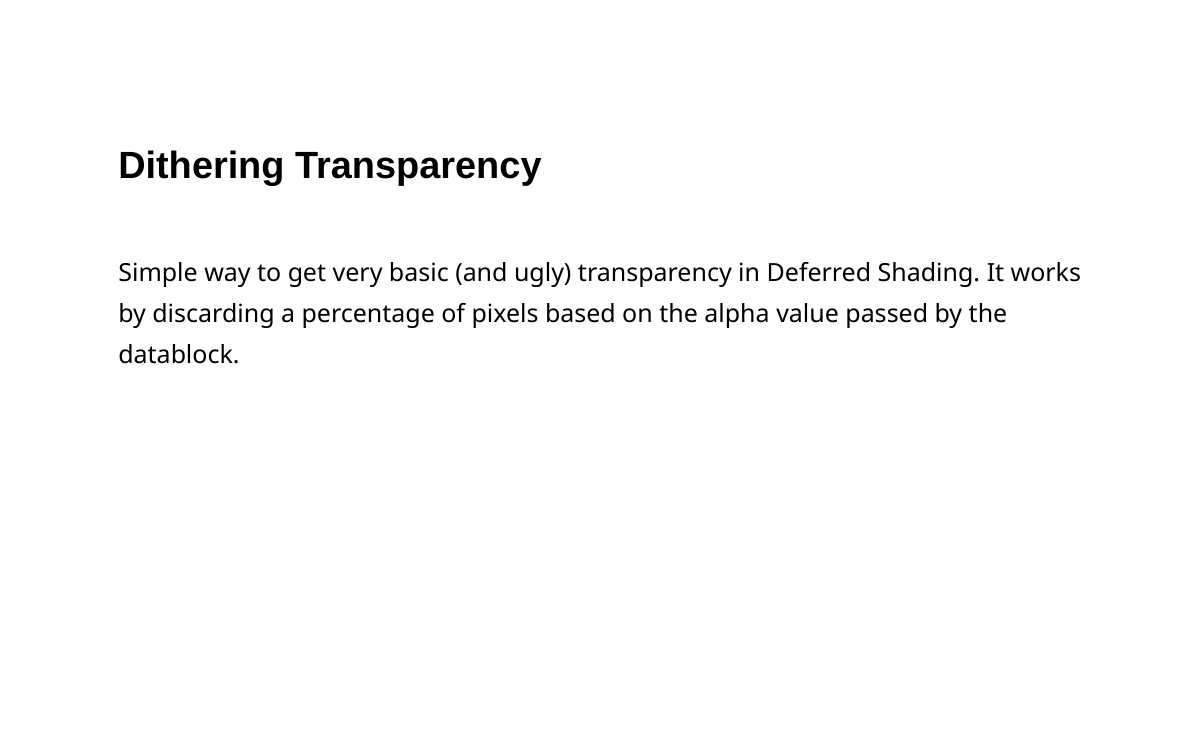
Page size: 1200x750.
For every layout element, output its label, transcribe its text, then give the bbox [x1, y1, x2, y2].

text Simple way to get very basic (and ugly) transparency in Deferred Shading. It works by discarding a percentage of pixels based on the alpha value passed by the datablock. [118, 255, 1082, 370]
subtitle Dithering Transparency [118, 143, 1082, 187]
